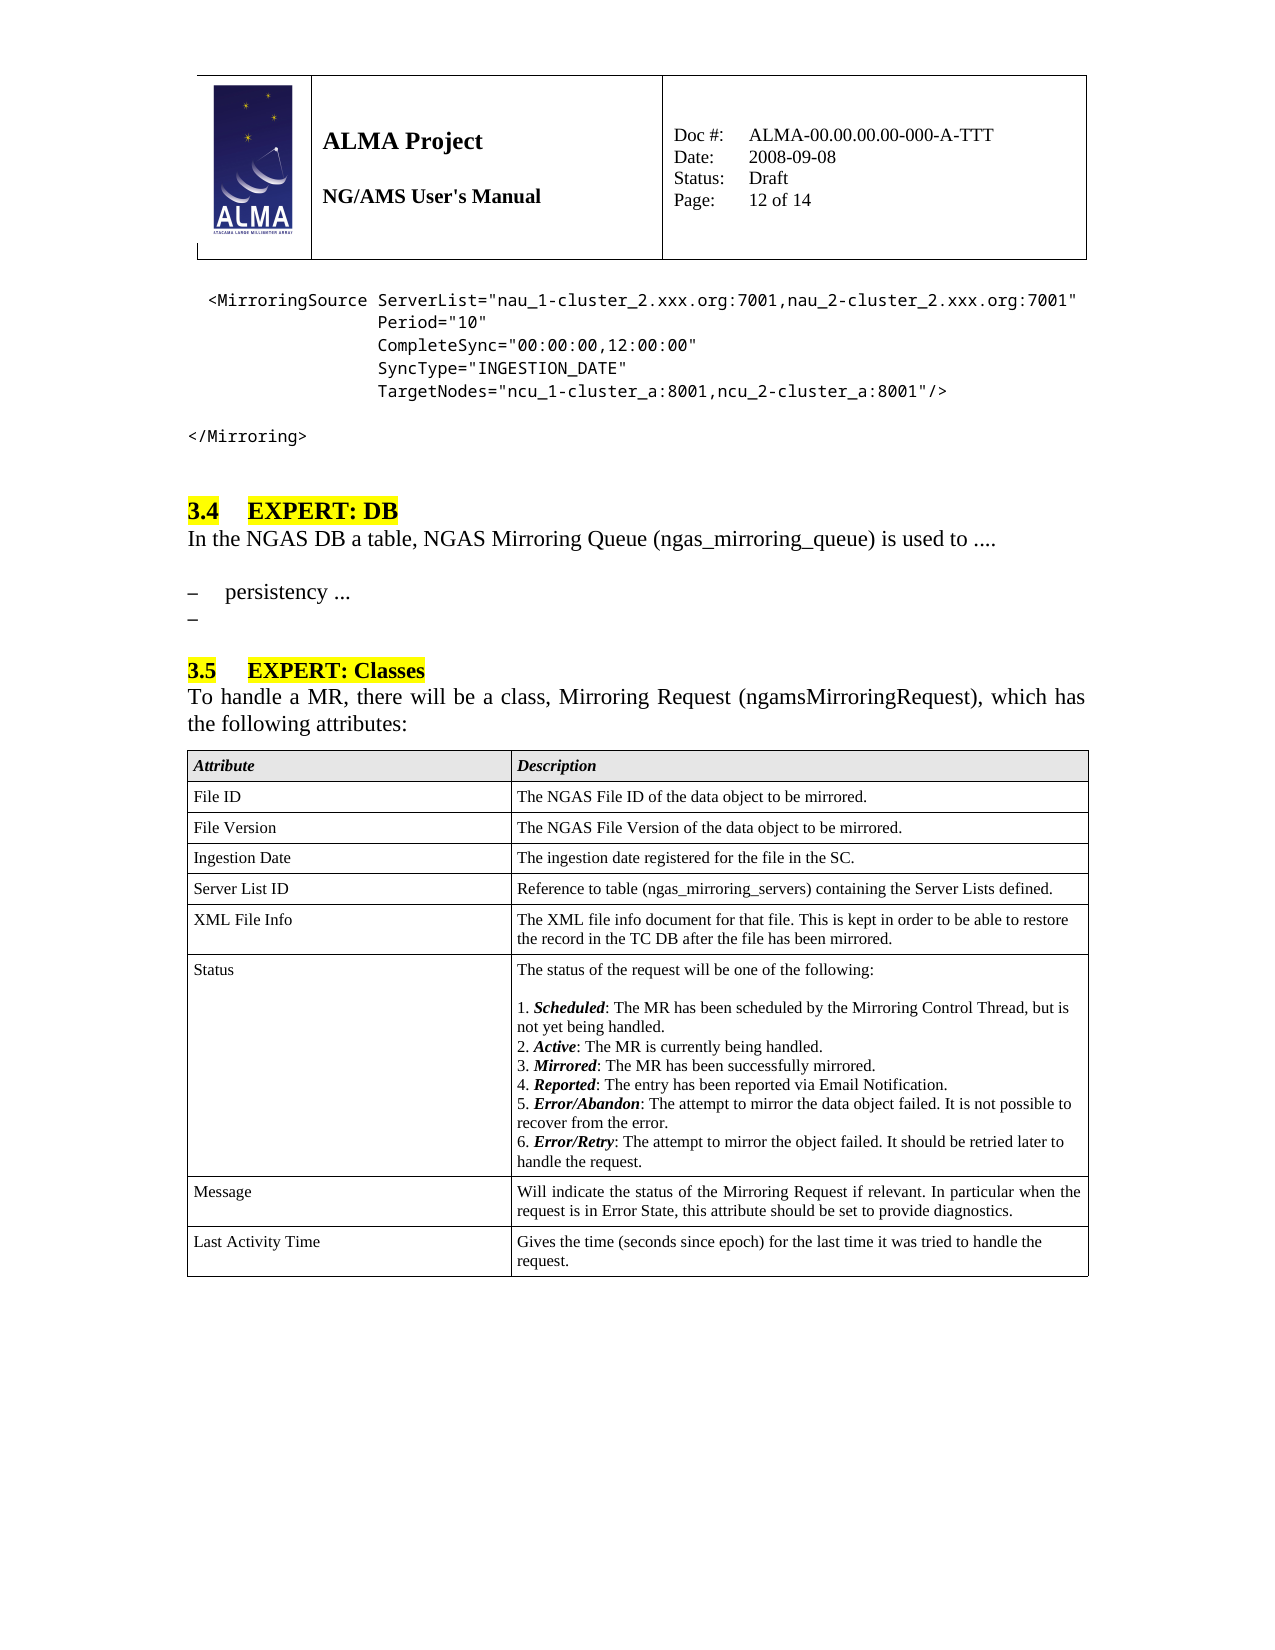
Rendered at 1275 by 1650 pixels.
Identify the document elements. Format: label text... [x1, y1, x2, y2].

table_cell Server List ID [188, 874, 511, 904]
table_cell Message [188, 1177, 511, 1226]
table_cell The XML file info document for that file. This is kept in order to be able to restore the record in the TC DB after the file has been mirrored. [512, 905, 1088, 954]
text CompleteSync="00:00:00,12:00:00" [187, 334, 1087, 356]
text To handle a MR, there will be a class, Mirroring Request (ngamsMirroringRequest), which has the following attributes: [187, 683, 1087, 736]
table_cell Last Activity Time [188, 1227, 511, 1276]
text SyncType="INGESTION_DATE" [187, 356, 1087, 379]
subtitle EXPERT: Classes [187, 657, 1087, 683]
table_cell The ingestion date registered for the file in the SC. [512, 844, 1088, 873]
table_cell The NGAS File ID of the data object to be mirrored. [512, 782, 1088, 812]
text In the NGAS DB a table, NGAS Mirroring Queue (ngas_mirroring_queue) is used to .... [187, 525, 1087, 551]
table_cell Status [188, 955, 511, 1176]
table_cell The NGAS File Version of the data object to be mirrored. [512, 813, 1088, 842]
table_cell Ingestion Date [188, 844, 511, 873]
table_cell The status of the request will be one of the following: 1. Scheduled: The MR has been scheduled by the Mirroring Control Thread, but is not yet being handled. 2. Active: The MR is currently being handled. 3. Mirrored: The MR has been successfully mirrored. 4. Reported: The entry has been reported via Email Notification. 5. Error/Abandon: The attempt to mirror the data object failed. It is not possible to recover from the error. 6. Error/Retry: The attempt to mirror the object failed. It should be retried later to handle the request. [512, 955, 1088, 1176]
table_cell Will indicate the status of the Mirroring Request if relevant. In particular when the request is in Error State, this attribute should be set to provide diagnostics. [512, 1177, 1088, 1226]
subtitle EXPERT: DB [187, 496, 1087, 525]
table_header Description [512, 751, 1088, 781]
table_header Attribute [188, 751, 511, 781]
text TargetNodes="ncu_1-cluster_a:8001,ncu_2-cluster_a:8001"/> [187, 379, 1087, 402]
text </Mirroring> [187, 424, 1087, 447]
table_cell Reference to table (ngas_mirroring_servers) containing the Server Lists defined. [512, 874, 1088, 904]
text Period="10" [187, 311, 1087, 334]
list persistency ... [187, 578, 1087, 604]
table_cell XML File Info [188, 905, 511, 954]
picture [213, 85, 293, 235]
text <MirroringSource ServerList="nau_1-cluster_2.xxx.org:7001,nau_2-cluster_2.xxx.org:7001" [187, 288, 1087, 311]
table_cell File ID [188, 782, 511, 812]
table_cell File Version [188, 813, 511, 842]
table_cell Gives the time (seconds since epoch) for the last time it was tried to handle the request. [512, 1227, 1088, 1276]
